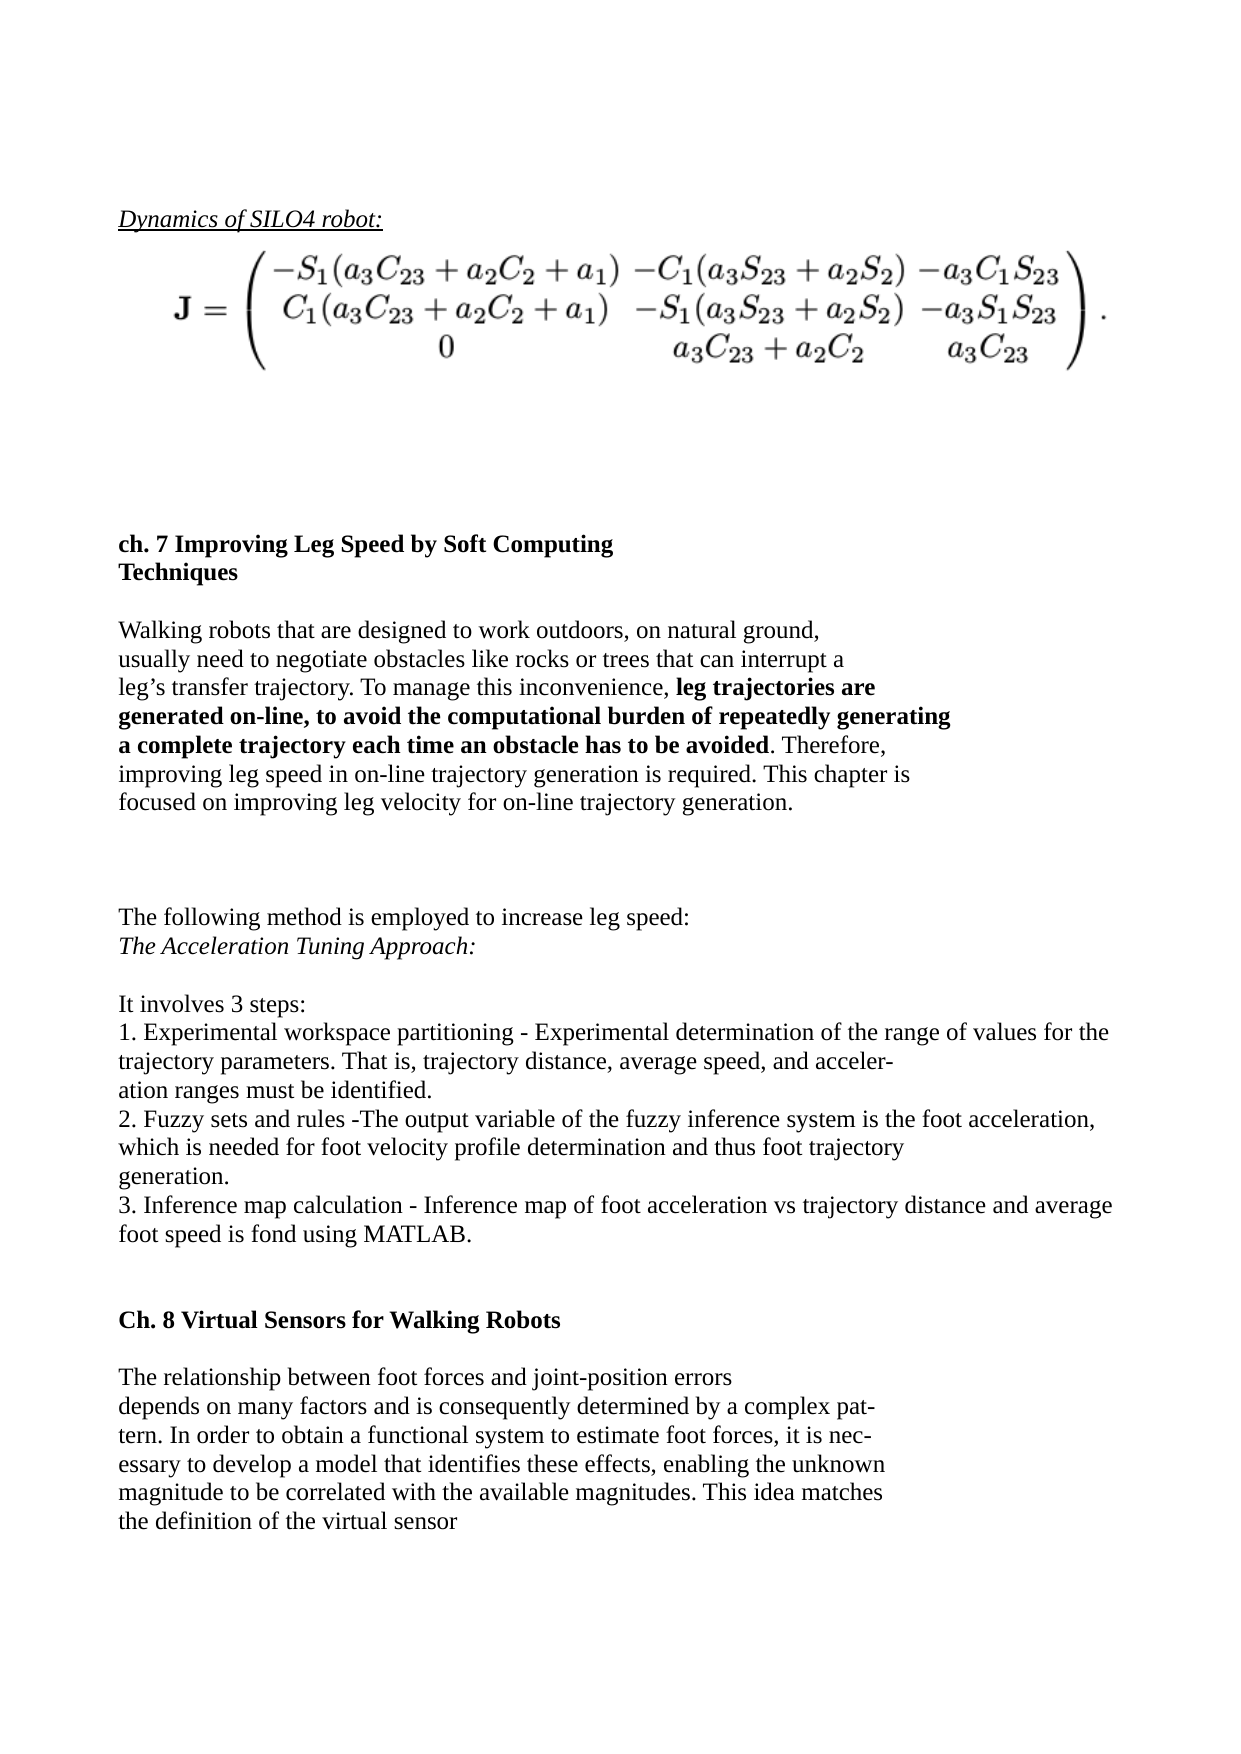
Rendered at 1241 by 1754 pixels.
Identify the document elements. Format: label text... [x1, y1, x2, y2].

text depends on many factors and is consequently determined by a complex pat- [118, 1391, 1122, 1420]
text usually need to negotiate obstacles like rocks or trees that can interrupt a [118, 644, 1122, 672]
text generated on-line, to avoid the computational burden of repeatedly generating [118, 701, 1122, 730]
text foot speed is fond using MATLAB. [118, 1219, 1122, 1247]
text Walking robots that are designed to work outdoors, on natural ground, [118, 615, 1122, 644]
text magnitude to be correlated with the available magnitudes. This idea matches [118, 1477, 1122, 1506]
text tern. In order to obtain a functional system to estimate foot forces, it is nec- [118, 1420, 1122, 1449]
text ch. 7 Improving Leg Speed by Soft Computing [118, 529, 1122, 557]
text Dynamics of SILO4 robot: [118, 204, 1122, 233]
text The following method is employed to increase leg speed: [118, 902, 1122, 931]
text leg’s transfer trajectory. To manage this inconvenience, leg trajectories are [118, 672, 1122, 701]
picture [118, 233, 1123, 385]
text 1. Experimental workspace partitioning - Experimental determination of the range of values for the trajectory parameters. That is, trajectory distance, average speed, and acceler- [118, 1017, 1122, 1075]
text 3. Inference map calculation - Inference map of foot acceleration vs trajectory distance and average [118, 1190, 1122, 1219]
text The Acceleration Tuning Approach: [118, 931, 1122, 960]
text Techniques [118, 557, 1122, 586]
text ation ranges must be identified. [118, 1075, 1122, 1104]
text improving leg speed in on-line trajectory generation is required. This chapter is [118, 759, 1122, 787]
text essary to develop a model that identifies these effects, enabling the unknown [118, 1449, 1122, 1477]
text a complete trajectory each time an obstacle has to be avoided. Therefore, [118, 730, 1122, 759]
text which is needed for foot velocity profile determination and thus foot trajectory [118, 1132, 1122, 1161]
text the definition of the virtual sensor [118, 1506, 1122, 1535]
text generation. [118, 1161, 1122, 1190]
text 2. Fuzzy sets and rules -The output variable of the fuzzy inference system is the foot acceleration, [118, 1104, 1122, 1132]
text The relationship between foot forces and joint-position errors [118, 1362, 1122, 1391]
text focused on improving leg velocity for on-line trajectory generation. [118, 787, 1122, 816]
text It involves 3 steps: [118, 989, 1122, 1017]
text Ch. 8 Virtual Sensors for Walking Robots [118, 1305, 1122, 1334]
